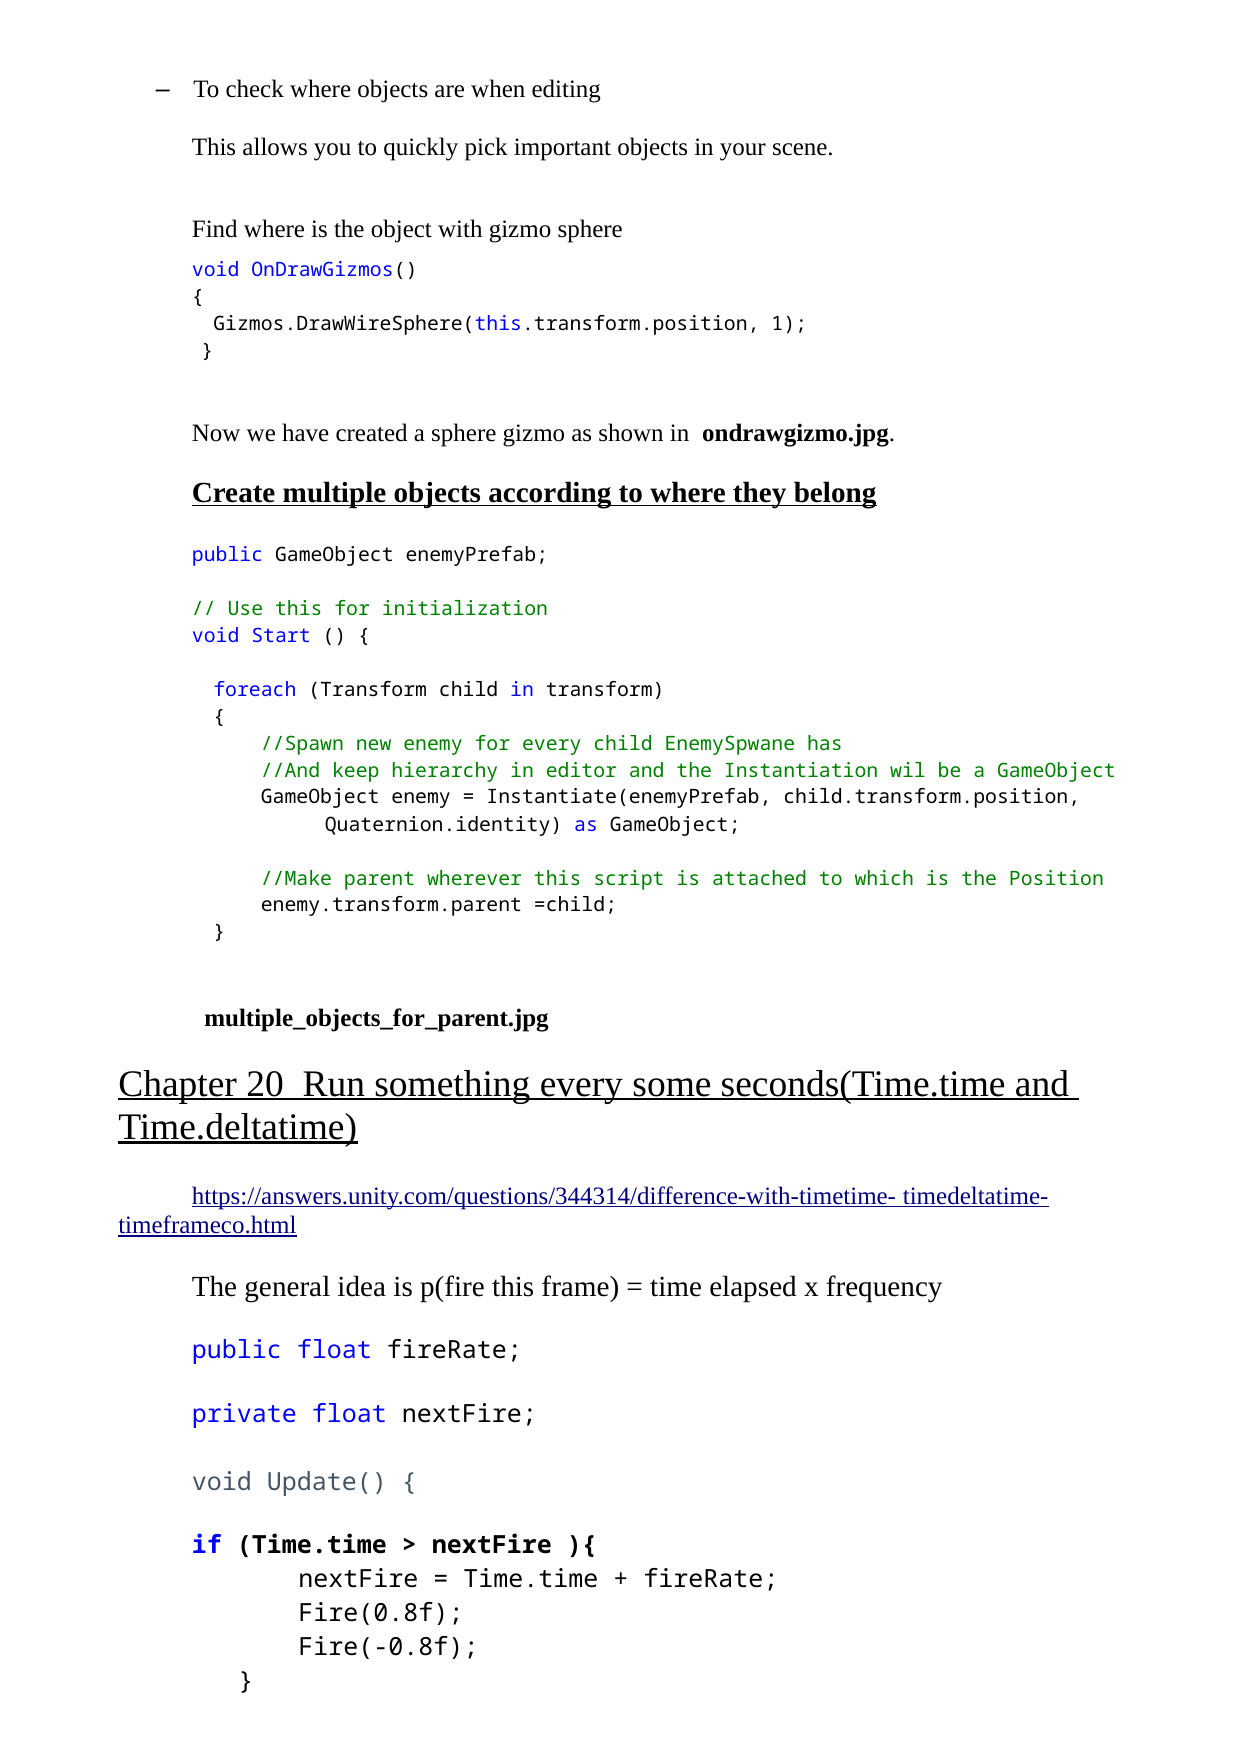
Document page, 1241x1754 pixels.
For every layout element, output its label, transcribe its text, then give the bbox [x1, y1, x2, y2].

text https://answers.unity.com/questions/344314/difference-with-timetime- timedeltatime-timeframeco.html [118, 1177, 1122, 1239]
text } [118, 1663, 1122, 1697]
text { [118, 702, 1122, 729]
text { [118, 283, 1122, 310]
text The general idea is p(fire this frame) = time elapsed x frequency [118, 1269, 1122, 1302]
text void Update() { [118, 1464, 1122, 1498]
text Gizmos.DrawWireSphere(this.transform.position, 1); [118, 310, 1122, 337]
text nextFire = Time.time + fireRate; [118, 1561, 1122, 1595]
text multiple_objects_for_parent.jpg [118, 1003, 1122, 1032]
text void Start () { [118, 621, 1122, 648]
text } [118, 918, 1122, 945]
text foreach (Transform child in transform) [118, 675, 1122, 702]
text GameObject enemy = Instantiate(enemyPrefab, child.transform.position, Quaternion.identity) as GameObject; [118, 783, 1122, 837]
text Chapter 20 Run something every some seconds(Time.time and Time.deltatime) [118, 1061, 1122, 1147]
text //And keep hierarchy in editor and the Instantiation wil be a GameObject [118, 756, 1122, 783]
text public GameObject enemyPrefab; [118, 538, 1122, 567]
text Fire(0.8f); [118, 1595, 1122, 1629]
text Now we have created a sphere gizmo as shown in ondrawgizmo.jpg. [118, 418, 1122, 447]
text Find where is the object with gizmo sphere [118, 214, 1122, 243]
text Create multiple objects according to where they belong [118, 476, 1122, 509]
text void OnDrawGizmos() [118, 256, 1122, 283]
text enemy.transform.parent =child; [118, 891, 1122, 918]
text // Use this for initialization [118, 594, 1122, 621]
text private float nextFire; [118, 1396, 1122, 1430]
text //Spawn new enemy for every child EnemySpwane has [118, 729, 1122, 756]
text } [118, 337, 1122, 364]
text //Make parent wherever this script is attached to which is the Position [118, 864, 1122, 891]
text Fire(-0.8f); [118, 1629, 1122, 1663]
list To check where objects are when editing [156, 74, 1122, 102]
text This allows you to quickly pick important objects in your scene. [118, 132, 1122, 161]
text public float fireRate; [118, 1332, 1122, 1366]
text if (Time.time > nextFire ){ [118, 1527, 1122, 1561]
